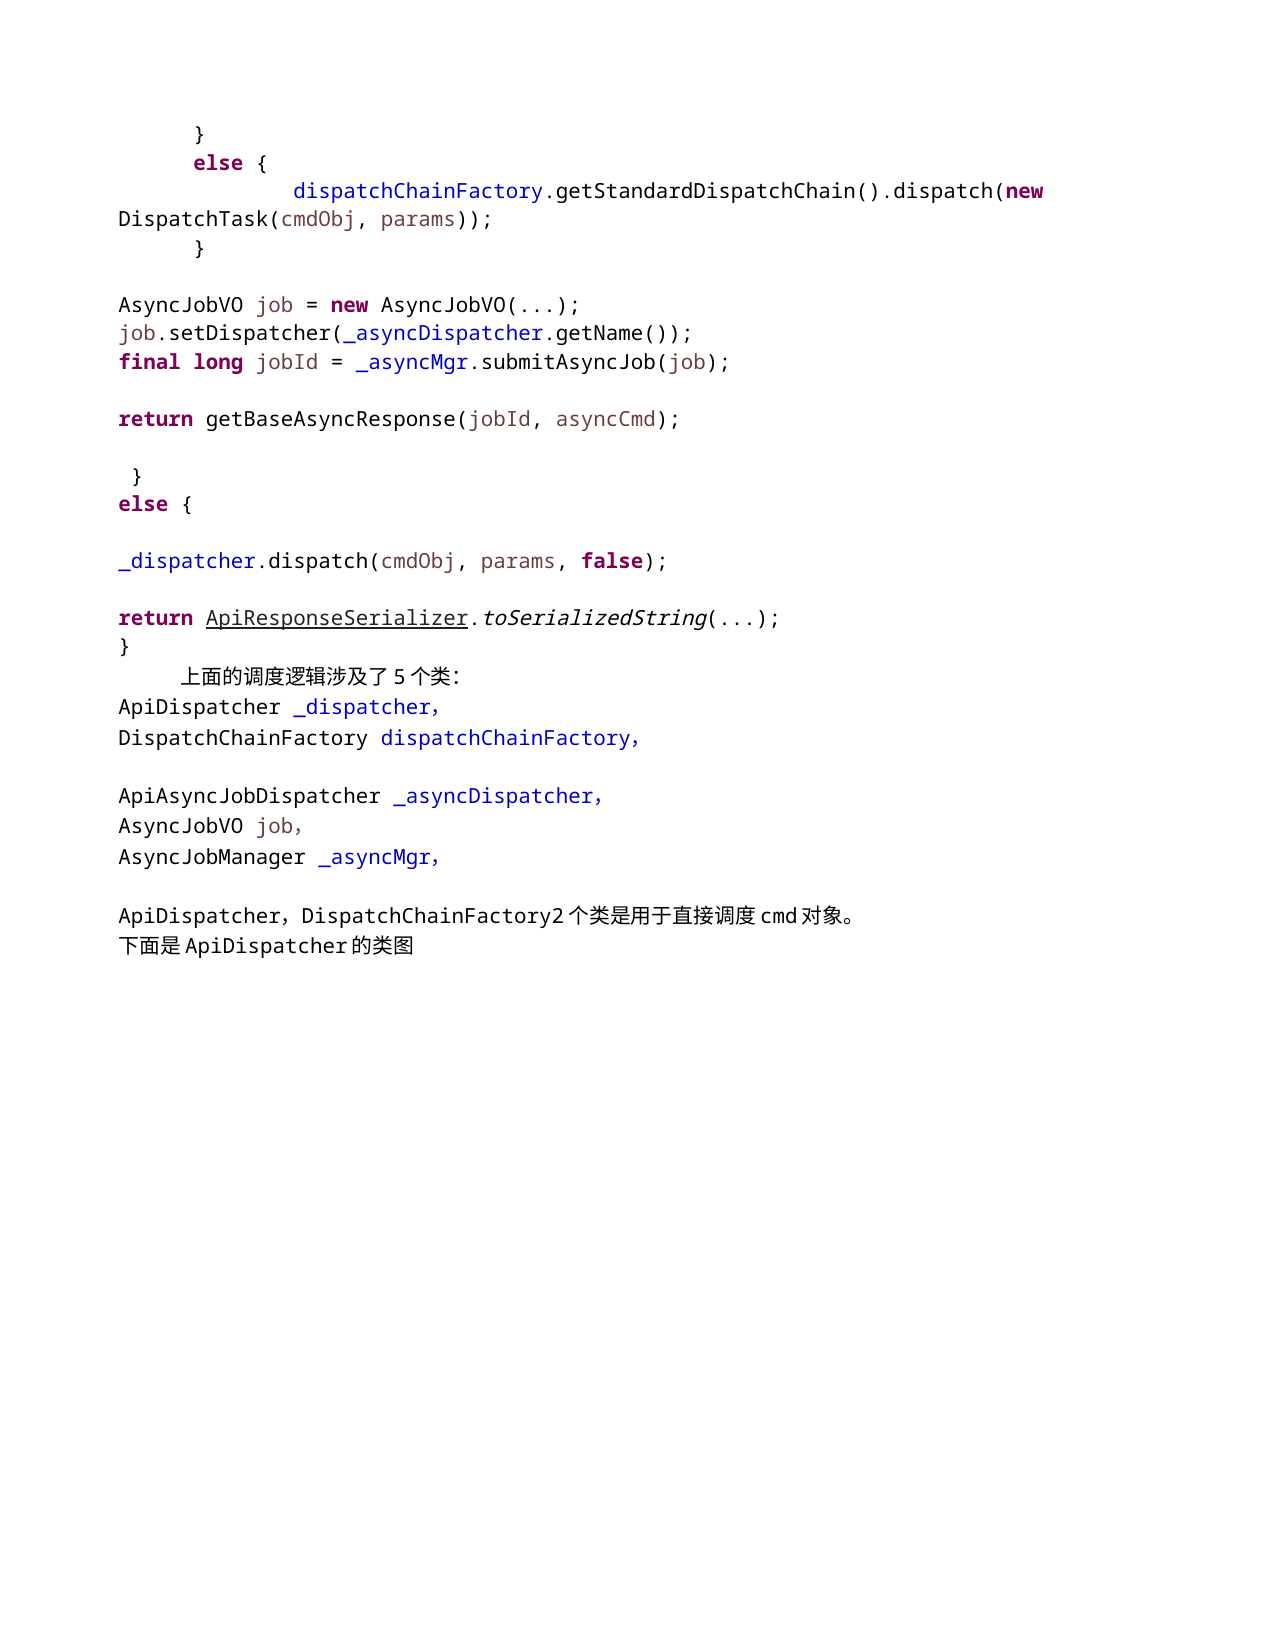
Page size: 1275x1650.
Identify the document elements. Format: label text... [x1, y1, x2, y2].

text else { [118, 489, 1157, 518]
text dispatchChainFactory.getStandardDispatchChain().dispatch(new DispatchTask(cmdObj, params)); [118, 176, 1157, 233]
text ApiDispatcher _dispatcher， [118, 690, 1157, 721]
text else { [118, 148, 1157, 176]
text _dispatcher.dispatch(cmdObj, params, false); [118, 546, 1157, 575]
text } [118, 118, 1157, 148]
text 下面是ApiDispatcher的类图 [118, 929, 1157, 960]
text AsyncJobVO job = new AsyncJobVO(...); [118, 290, 1157, 318]
text job.setDispatcher(_asyncDispatcher.getName()); [118, 318, 1157, 347]
text AsyncJobVO job， [118, 810, 1157, 840]
text AsyncJobManager _asyncMgr， [118, 840, 1157, 870]
text ApiDispatcher，DispatchChainFactory2个类是用于直接调度cmd对象。 [118, 899, 1157, 929]
text } [118, 233, 1157, 261]
text } [118, 461, 1157, 489]
text } [118, 632, 1157, 660]
text return getBaseAsyncResponse(jobId, asyncCmd); [118, 404, 1157, 433]
text ApiAsyncJobDispatcher _asyncDispatcher， [118, 779, 1157, 810]
text 上面的调度逻辑涉及了5个类： [118, 660, 1157, 690]
text DispatchChainFactory dispatchChainFactory， [118, 721, 1157, 751]
text final long jobId = _asyncMgr.submitAsyncJob(job); [118, 347, 1157, 375]
text return ApiResponseSerializer.toSerializedString(...); [118, 603, 1157, 632]
